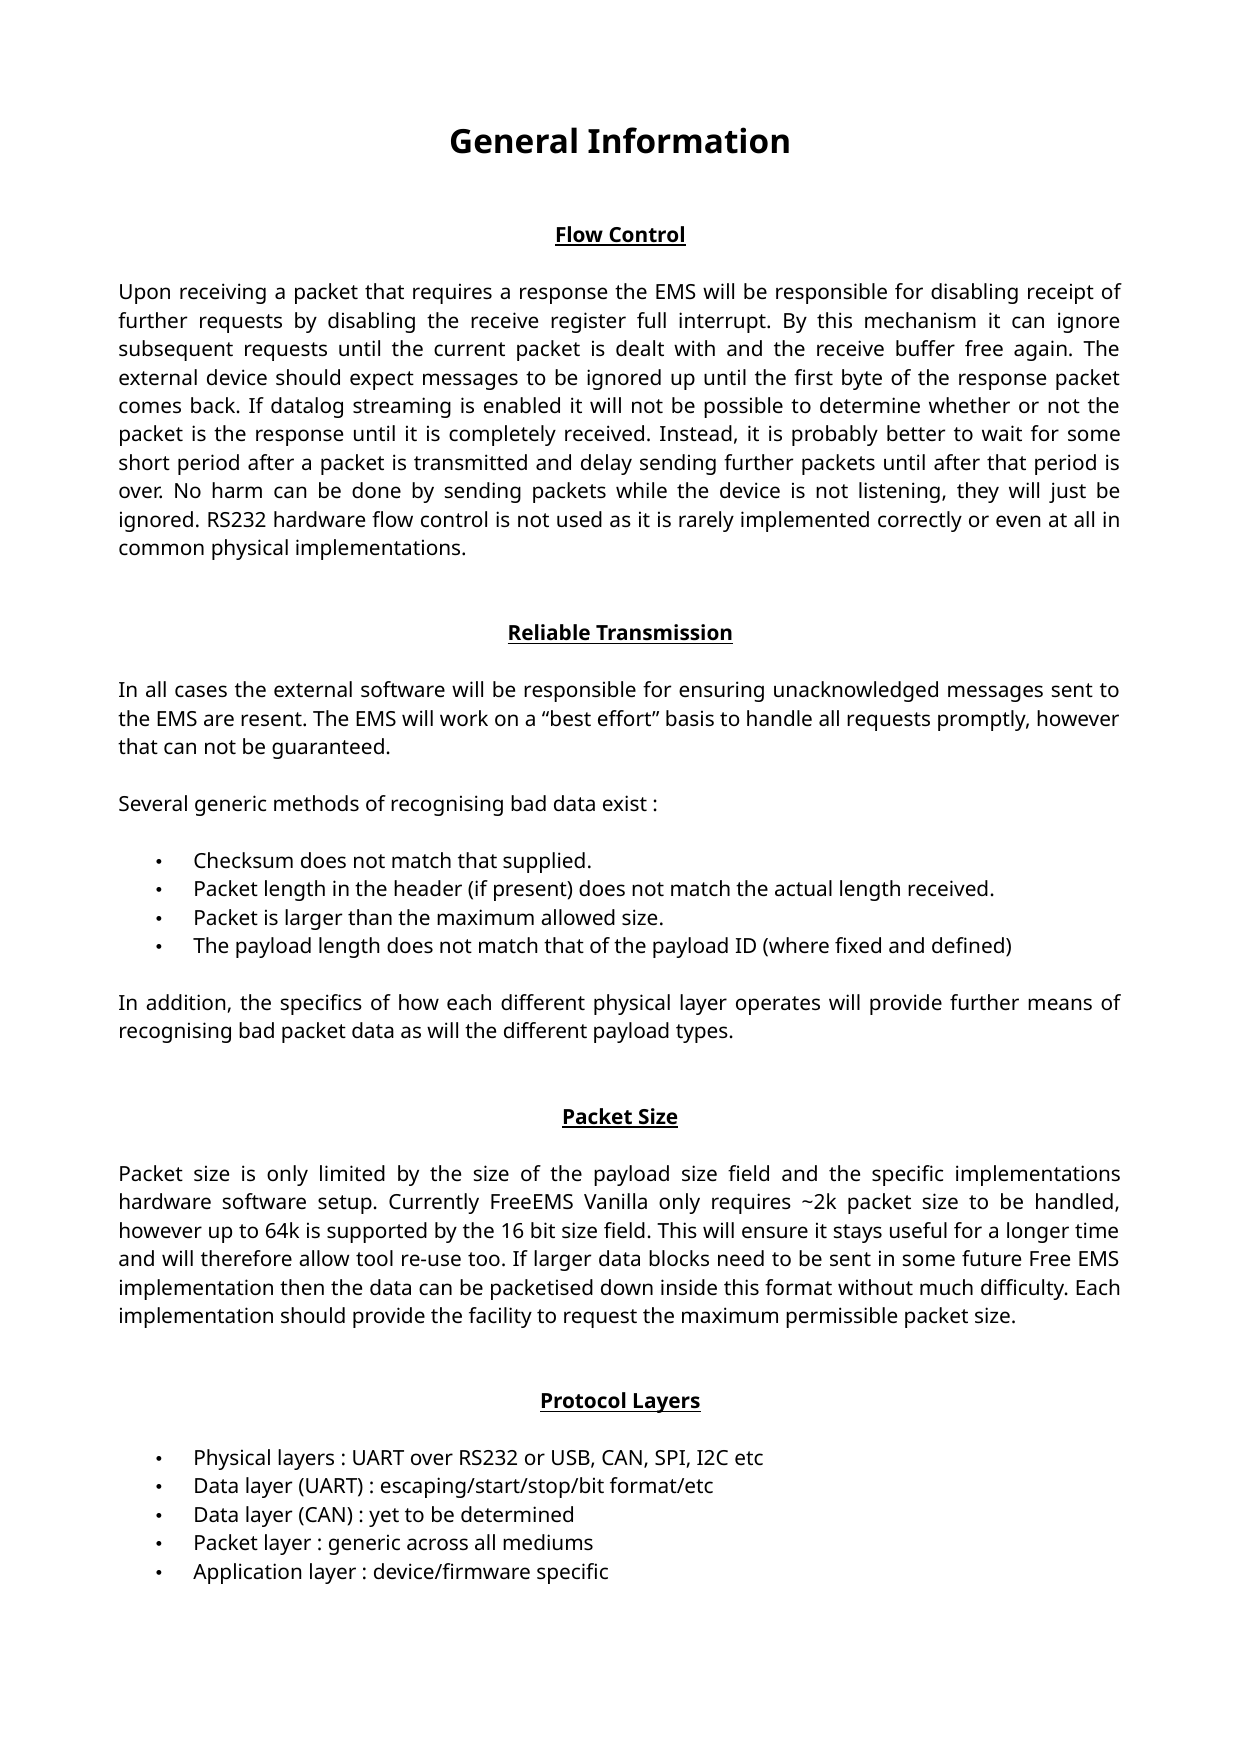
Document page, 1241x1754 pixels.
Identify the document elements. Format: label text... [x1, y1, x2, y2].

list Data layer (UART) : escaping/start/stop/bit format/etc [156, 1472, 1122, 1500]
list Packet layer : generic across all mediums [156, 1528, 1122, 1557]
text Several generic methods of recognising bad data exist : [118, 789, 1122, 818]
list Packet length in the header (if present) does not match the actual length received. [156, 874, 1122, 903]
text Upon receiving a packet that requires a response the EMS will be responsible for disabling receipt of further requests by disabling the receive register full interrupt. By this mechanism it can ignore subsequent requests until the current packet is dealt with and the receive buffer free again. The external device should expect messages to be ignored up until the first byte of the response packet comes back. If datalog streaming is enabled it will not be possible to determine whether or not the packet is the response until it is completely received. Instead, it is probably better to wait for some short period after a packet is transmitted and delay sending further packets until after that period is over. No harm can be done by sending packets while the device is not listening, they will just be ignored. RS232 hardware flow control is not used as it is rarely implemented correctly or even at all in common physical implementations. [118, 277, 1122, 562]
list Packet is larger than the maximum allowed size. [156, 903, 1122, 931]
list Physical layers : UART over RS232 or USB, CAN, SPI, I2C etc [156, 1443, 1122, 1472]
text In addition, the specifics of how each different physical layer operates will provide further means of recognising bad packet data as will the different payload types. [118, 988, 1122, 1045]
list Checksum does not match that supplied. [156, 846, 1122, 874]
text Flow Control [118, 220, 1122, 277]
text Reliable Transmission [118, 618, 1122, 647]
text General Information [118, 118, 1122, 163]
text In all cases the external software will be responsible for ensuring unacknowledged messages sent to the EMS are resent. The EMS will work on a “best effort” basis to handle all requests promptly, however that can not be guaranteed. [118, 675, 1122, 761]
list Data layer (CAN) : yet to be determined [156, 1500, 1122, 1528]
text Packet size is only limited by the size of the payload size field and the specific implementations hardware software setup. Currently FreeEMS Vanilla only requires ~2k packet size to be handled, however up to 64k is supported by the 16 bit size field. This will ensure it stays useful for a longer time and will therefore allow tool re-use too. If larger data blocks need to be sent in some future Free EMS implementation then the data can be packetised down inside this format without much difficulty. Each implementation should provide the facility to request the maximum permissible packet size. [118, 1159, 1122, 1329]
text Protocol Layers [118, 1386, 1122, 1415]
list Application layer : device/firmware specific [156, 1557, 1122, 1585]
text Packet Size [118, 1102, 1122, 1130]
list The payload length does not match that of the payload ID (where fixed and defined) [156, 931, 1122, 960]
